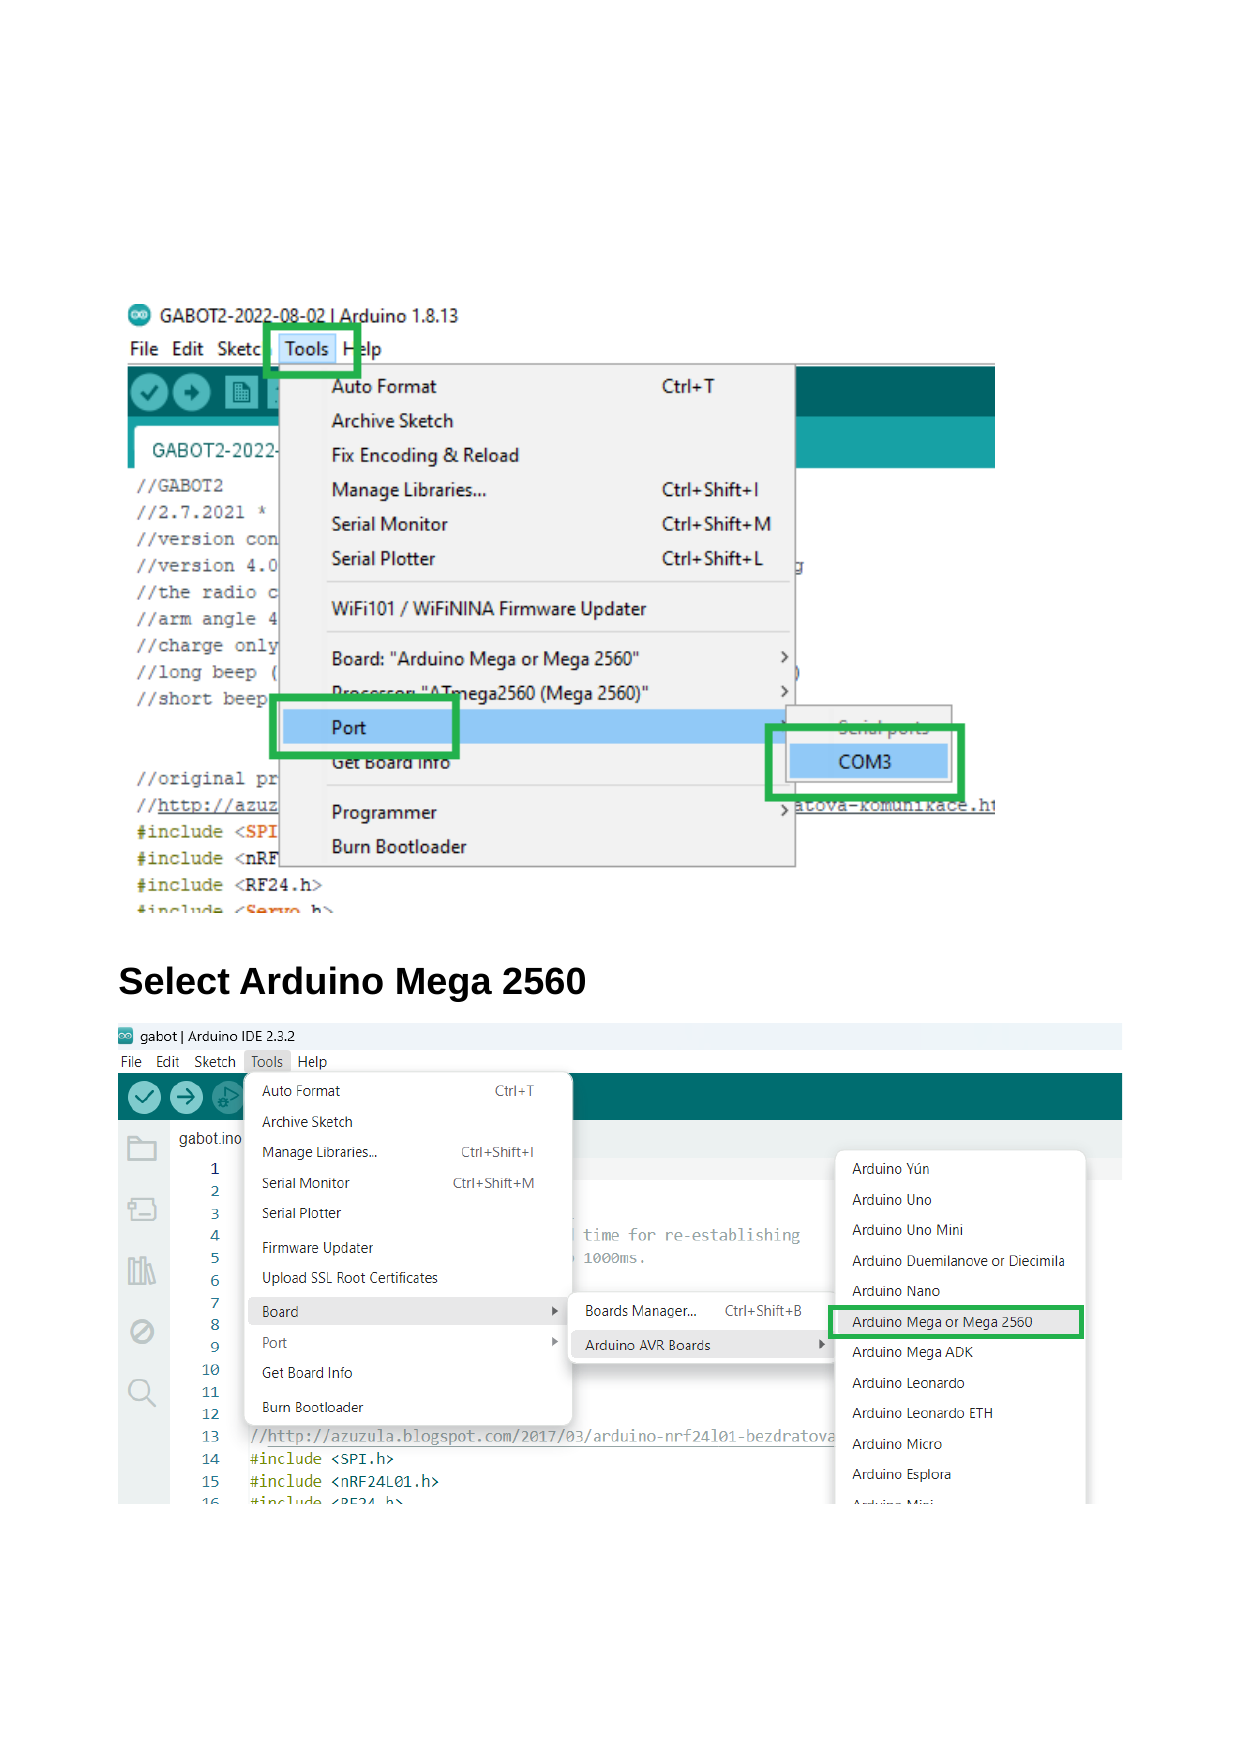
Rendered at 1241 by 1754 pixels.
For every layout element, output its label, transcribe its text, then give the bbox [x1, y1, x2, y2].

text Select Arduino Mega 2560 [118, 959, 1122, 1003]
picture [127, 304, 995, 913]
picture [118, 1023, 1123, 1504]
